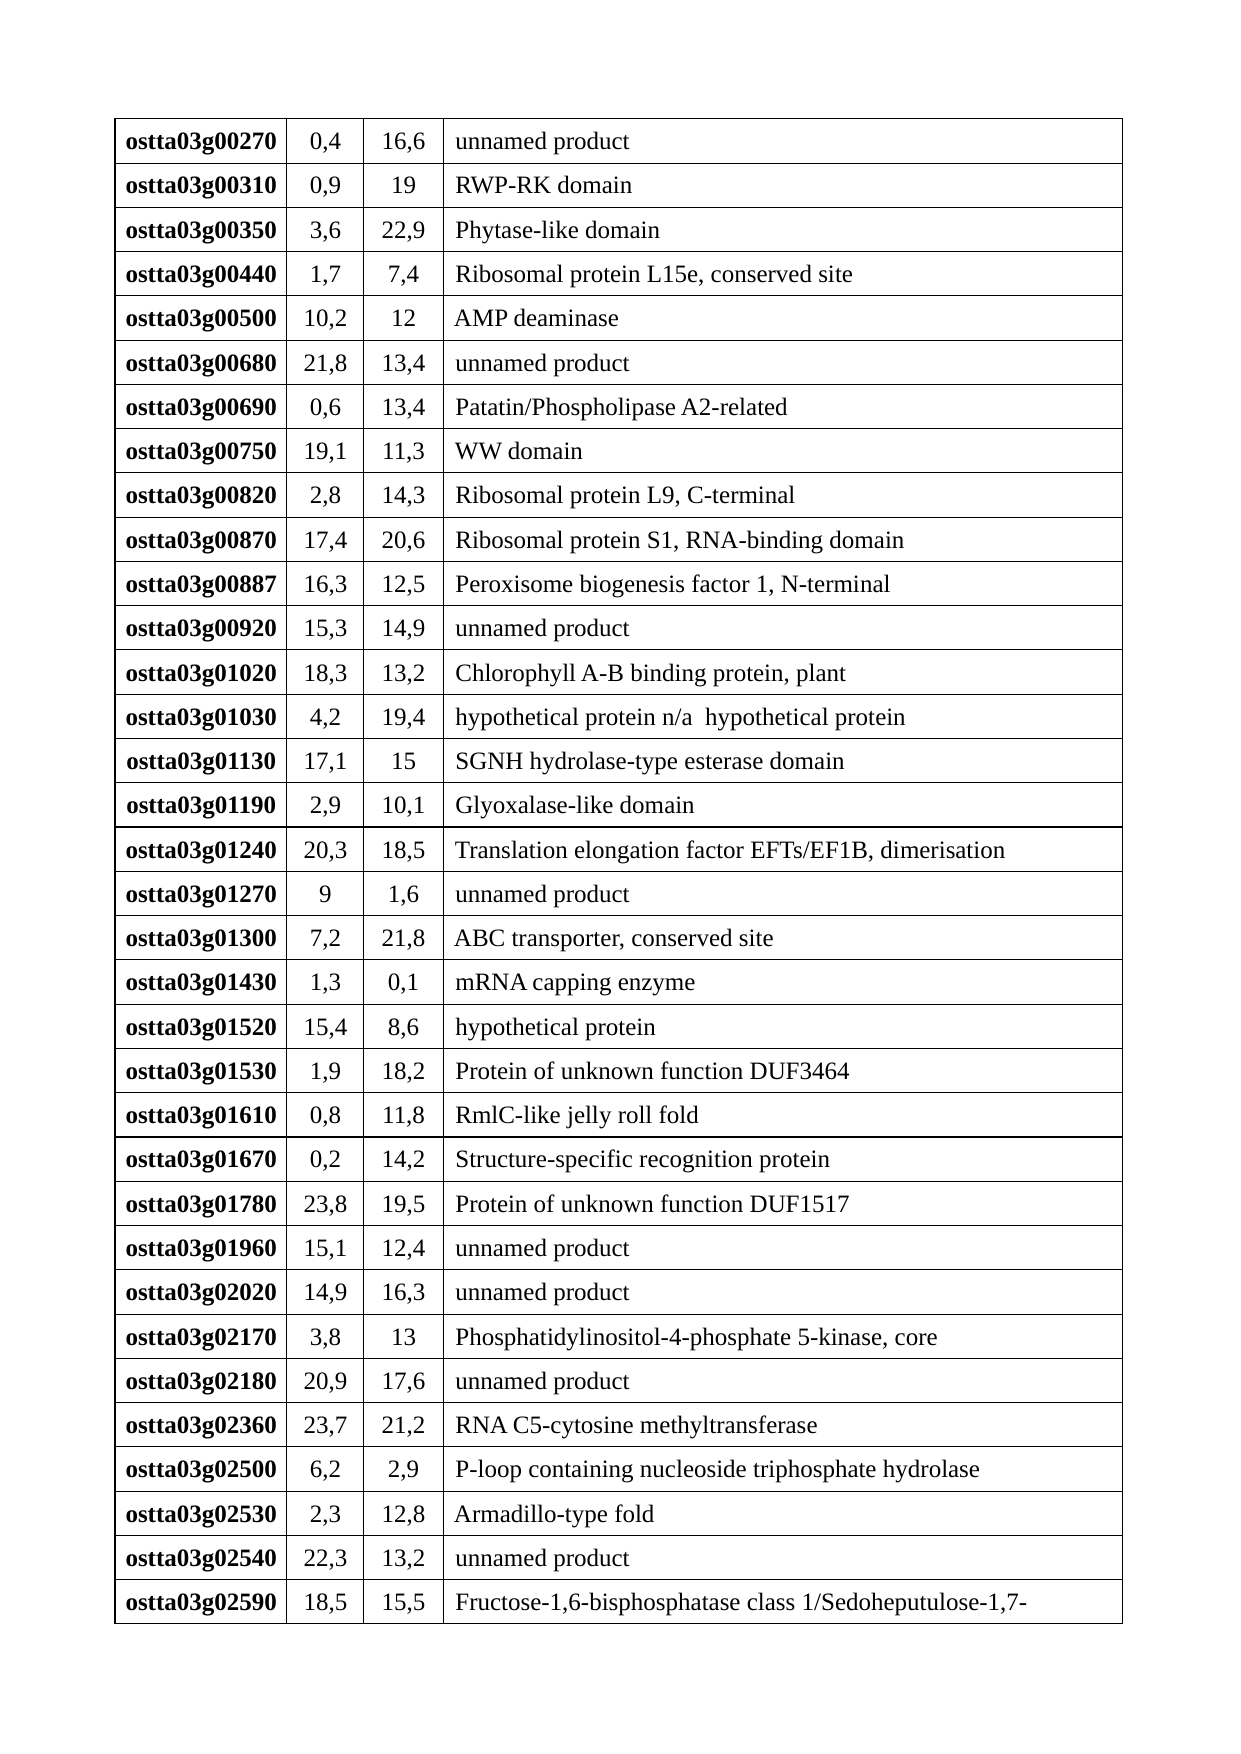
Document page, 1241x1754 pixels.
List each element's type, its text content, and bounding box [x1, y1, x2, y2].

table_cell AMP deaminase [444, 296, 1122, 339]
table_cell unnamed product [444, 119, 1122, 162]
table_cell [1123, 605, 1240, 649]
table_cell [1123, 782, 1240, 826]
table_cell 10,2 [287, 296, 363, 339]
table_cell [1123, 1535, 1240, 1579]
table_cell [1123, 1181, 1240, 1225]
table_cell 18,2 [364, 1049, 443, 1092]
table_cell hypothetical protein [444, 1005, 1122, 1048]
table_cell hypothetical protein n/a hypothetical protein [444, 695, 1122, 738]
table_cell 17,6 [364, 1359, 443, 1402]
table_cell 22,9 [364, 208, 443, 251]
table_cell ostta03g01130 [116, 739, 286, 782]
table_cell unnamed product [444, 606, 1122, 649]
table_cell 15,5 [364, 1580, 443, 1623]
table_cell WW domain [444, 429, 1122, 472]
table_cell [1123, 295, 1240, 339]
table_cell 19 [364, 164, 443, 207]
table_cell Protein of unknown function DUF1517 [444, 1182, 1122, 1225]
table_cell 16,3 [364, 1270, 443, 1313]
table_cell Peroxisome biogenesis factor 1, N-terminal [444, 562, 1122, 605]
table_cell 15,1 [287, 1226, 363, 1269]
table_cell [1123, 1314, 1240, 1358]
table_cell 2,3 [287, 1492, 363, 1535]
table_cell Translation elongation factor EFTs/EF1B, dimerisation [444, 828, 1122, 871]
table_cell Ribosomal protein S1, RNA-binding domain [444, 518, 1122, 561]
table_cell [1123, 384, 1240, 428]
table_cell 12,4 [364, 1226, 443, 1269]
table_cell 15,4 [287, 1005, 363, 1048]
table_cell ostta03g01530 [116, 1049, 286, 1092]
table_cell 1,3 [287, 960, 363, 1003]
table_cell ostta03g01960 [116, 1226, 286, 1269]
table_cell 12,8 [364, 1492, 443, 1535]
table_cell 4,2 [287, 695, 363, 738]
table_cell Phosphatidylinositol-4-phosphate 5-kinase, core [444, 1315, 1122, 1358]
table_cell unnamed product [444, 1536, 1122, 1579]
table_cell ostta03g02170 [116, 1315, 286, 1358]
table_cell 1,7 [287, 252, 363, 295]
table_cell 0,6 [287, 385, 363, 428]
table_cell [1123, 340, 1240, 384]
table_cell 19,4 [364, 695, 443, 738]
table_cell 13,4 [364, 341, 443, 384]
table_cell 0,9 [287, 164, 363, 207]
table_cell Structure-specific recognition protein [444, 1138, 1122, 1181]
table_cell ostta03g02540 [116, 1536, 286, 1579]
table_cell 23,8 [287, 1182, 363, 1225]
table_cell ostta03g02020 [116, 1270, 286, 1313]
table_cell ostta03g00680 [116, 341, 286, 384]
table_cell 18,5 [287, 1580, 363, 1623]
table_cell 17,1 [287, 739, 363, 782]
table_cell [1123, 1579, 1240, 1623]
table_cell [1123, 1402, 1240, 1446]
table_cell 0,8 [287, 1093, 363, 1136]
table_cell [1123, 1136, 1240, 1181]
table_cell unnamed product [444, 1270, 1122, 1313]
table_cell 7,2 [287, 916, 363, 959]
table_cell ostta03g00500 [116, 296, 286, 339]
table_cell 19,1 [287, 429, 363, 472]
table_cell ostta03g01520 [116, 1005, 286, 1048]
table_cell [1123, 118, 1240, 162]
table_cell Protein of unknown function DUF3464 [444, 1049, 1122, 1092]
table_cell [1123, 1446, 1240, 1491]
table_cell 15 [364, 739, 443, 782]
table_cell [1123, 251, 1240, 295]
table_cell ostta03g00270 [116, 119, 286, 162]
table_cell [1123, 207, 1240, 251]
table_cell [1123, 738, 1240, 782]
table_cell 0,1 [364, 960, 443, 1003]
table_cell 21,2 [364, 1403, 443, 1446]
table_cell [1123, 163, 1240, 207]
table_cell SGNH hydrolase-type esterase domain [444, 739, 1122, 782]
table_cell 14,3 [364, 473, 443, 517]
table_cell Glyoxalase-like domain [444, 783, 1122, 826]
table_cell 2,9 [364, 1447, 443, 1491]
table_cell 20,9 [287, 1359, 363, 1402]
table_cell [1123, 472, 1240, 517]
table_cell ostta03g02590 [116, 1580, 286, 1623]
table_cell 12,5 [364, 562, 443, 605]
table_cell 6,2 [287, 1447, 363, 1491]
table_cell [1123, 1491, 1240, 1535]
table_cell Armadillo-type fold [444, 1492, 1122, 1535]
table_cell 16,3 [287, 562, 363, 605]
table_cell 23,7 [287, 1403, 363, 1446]
table_cell ostta03g01610 [116, 1093, 286, 1136]
table_cell 13,2 [364, 1536, 443, 1579]
table_cell 14,9 [364, 606, 443, 649]
table_cell 0,2 [287, 1138, 363, 1181]
table_cell 1,9 [287, 1049, 363, 1092]
table_cell unnamed product [444, 872, 1122, 915]
table_cell [1123, 649, 1240, 694]
table_cell Fructose-1,6-bisphosphatase class 1/Sedoheputulose-1,7- [444, 1580, 1122, 1623]
table_cell ostta03g00350 [116, 208, 286, 251]
table_cell ostta03g01020 [116, 650, 286, 694]
table_cell unnamed product [444, 1359, 1122, 1402]
table_cell 3,8 [287, 1315, 363, 1358]
table_cell ostta03g02500 [116, 1447, 286, 1491]
table_cell ostta03g01430 [116, 960, 286, 1003]
table_cell 12 [364, 296, 443, 339]
table_cell ostta03g01670 [116, 1138, 286, 1181]
table_cell 2,8 [287, 473, 363, 517]
table_cell unnamed product [444, 341, 1122, 384]
table_cell ostta03g00870 [116, 518, 286, 561]
table_cell [1123, 1269, 1240, 1313]
table_cell [1123, 959, 1240, 1003]
table_cell 17,4 [287, 518, 363, 561]
table_cell Ribosomal protein L15e, conserved site [444, 252, 1122, 295]
table_cell [1123, 694, 1240, 738]
table_cell ostta03g01300 [116, 916, 286, 959]
table_cell RWP-RK domain [444, 164, 1122, 207]
table_cell ostta03g01240 [116, 828, 286, 871]
table_cell RmlC-like jelly roll fold [444, 1093, 1122, 1136]
table_cell 13,2 [364, 650, 443, 694]
table_cell [1123, 871, 1240, 915]
table_cell 8,6 [364, 1005, 443, 1048]
table_cell [1123, 1225, 1240, 1269]
table_cell ostta03g02360 [116, 1403, 286, 1446]
table_cell 3,6 [287, 208, 363, 251]
table_cell 21,8 [364, 916, 443, 959]
table_cell 20,3 [287, 828, 363, 871]
table_cell ostta03g00440 [116, 252, 286, 295]
table_cell 21,8 [287, 341, 363, 384]
table_cell 10,1 [364, 783, 443, 826]
table_cell 2,9 [287, 783, 363, 826]
table_cell [1123, 1048, 1240, 1092]
table_cell 11,8 [364, 1093, 443, 1136]
table_cell ABC transporter, conserved site [444, 916, 1122, 959]
table_cell 9 [287, 872, 363, 915]
table_cell [1123, 428, 1240, 472]
table_cell 18,5 [364, 828, 443, 871]
table_cell ostta03g00820 [116, 473, 286, 517]
table_cell [1123, 1358, 1240, 1402]
table_cell ostta03g01190 [116, 783, 286, 826]
table_cell [1123, 1092, 1240, 1136]
table_cell ostta03g02530 [116, 1492, 286, 1535]
table_cell ostta03g00887 [116, 562, 286, 605]
table_cell ostta03g01030 [116, 695, 286, 738]
table_cell 22,3 [287, 1536, 363, 1579]
table_cell 15,3 [287, 606, 363, 649]
table_cell mRNA capping enzyme [444, 960, 1122, 1003]
table_cell Patatin/Phospholipase A2-related [444, 385, 1122, 428]
table_cell ostta03g00750 [116, 429, 286, 472]
table_cell Chlorophyll A-B binding protein, plant [444, 650, 1122, 694]
table_cell 19,5 [364, 1182, 443, 1225]
table_cell 20,6 [364, 518, 443, 561]
table_cell 14,2 [364, 1138, 443, 1181]
table_cell 1,6 [364, 872, 443, 915]
table_cell 0,4 [287, 119, 363, 162]
table_cell [1123, 826, 1240, 871]
table_cell 13,4 [364, 385, 443, 428]
table_cell [1123, 1004, 1240, 1048]
table_cell 7,4 [364, 252, 443, 295]
table_cell 11,3 [364, 429, 443, 472]
table_cell 18,3 [287, 650, 363, 694]
table_cell ostta03g02180 [116, 1359, 286, 1402]
table_cell ostta03g01780 [116, 1182, 286, 1225]
table_cell 13 [364, 1315, 443, 1358]
table_cell unnamed product [444, 1226, 1122, 1269]
table_cell P-loop containing nucleoside triphosphate hydrolase [444, 1447, 1122, 1491]
table_cell ostta03g00310 [116, 164, 286, 207]
table_cell ostta03g01270 [116, 872, 286, 915]
table_cell 14,9 [287, 1270, 363, 1313]
table_cell [1123, 517, 1240, 561]
table_cell ostta03g00920 [116, 606, 286, 649]
table_cell [1123, 915, 1240, 959]
table_cell [1123, 561, 1240, 605]
table_cell 16,6 [364, 119, 443, 162]
table_cell Ribosomal protein L9, C-terminal [444, 473, 1122, 517]
table_cell RNA C5-cytosine methyltransferase [444, 1403, 1122, 1446]
table_cell ostta03g00690 [116, 385, 286, 428]
table_cell Phytase-like domain [444, 208, 1122, 251]
